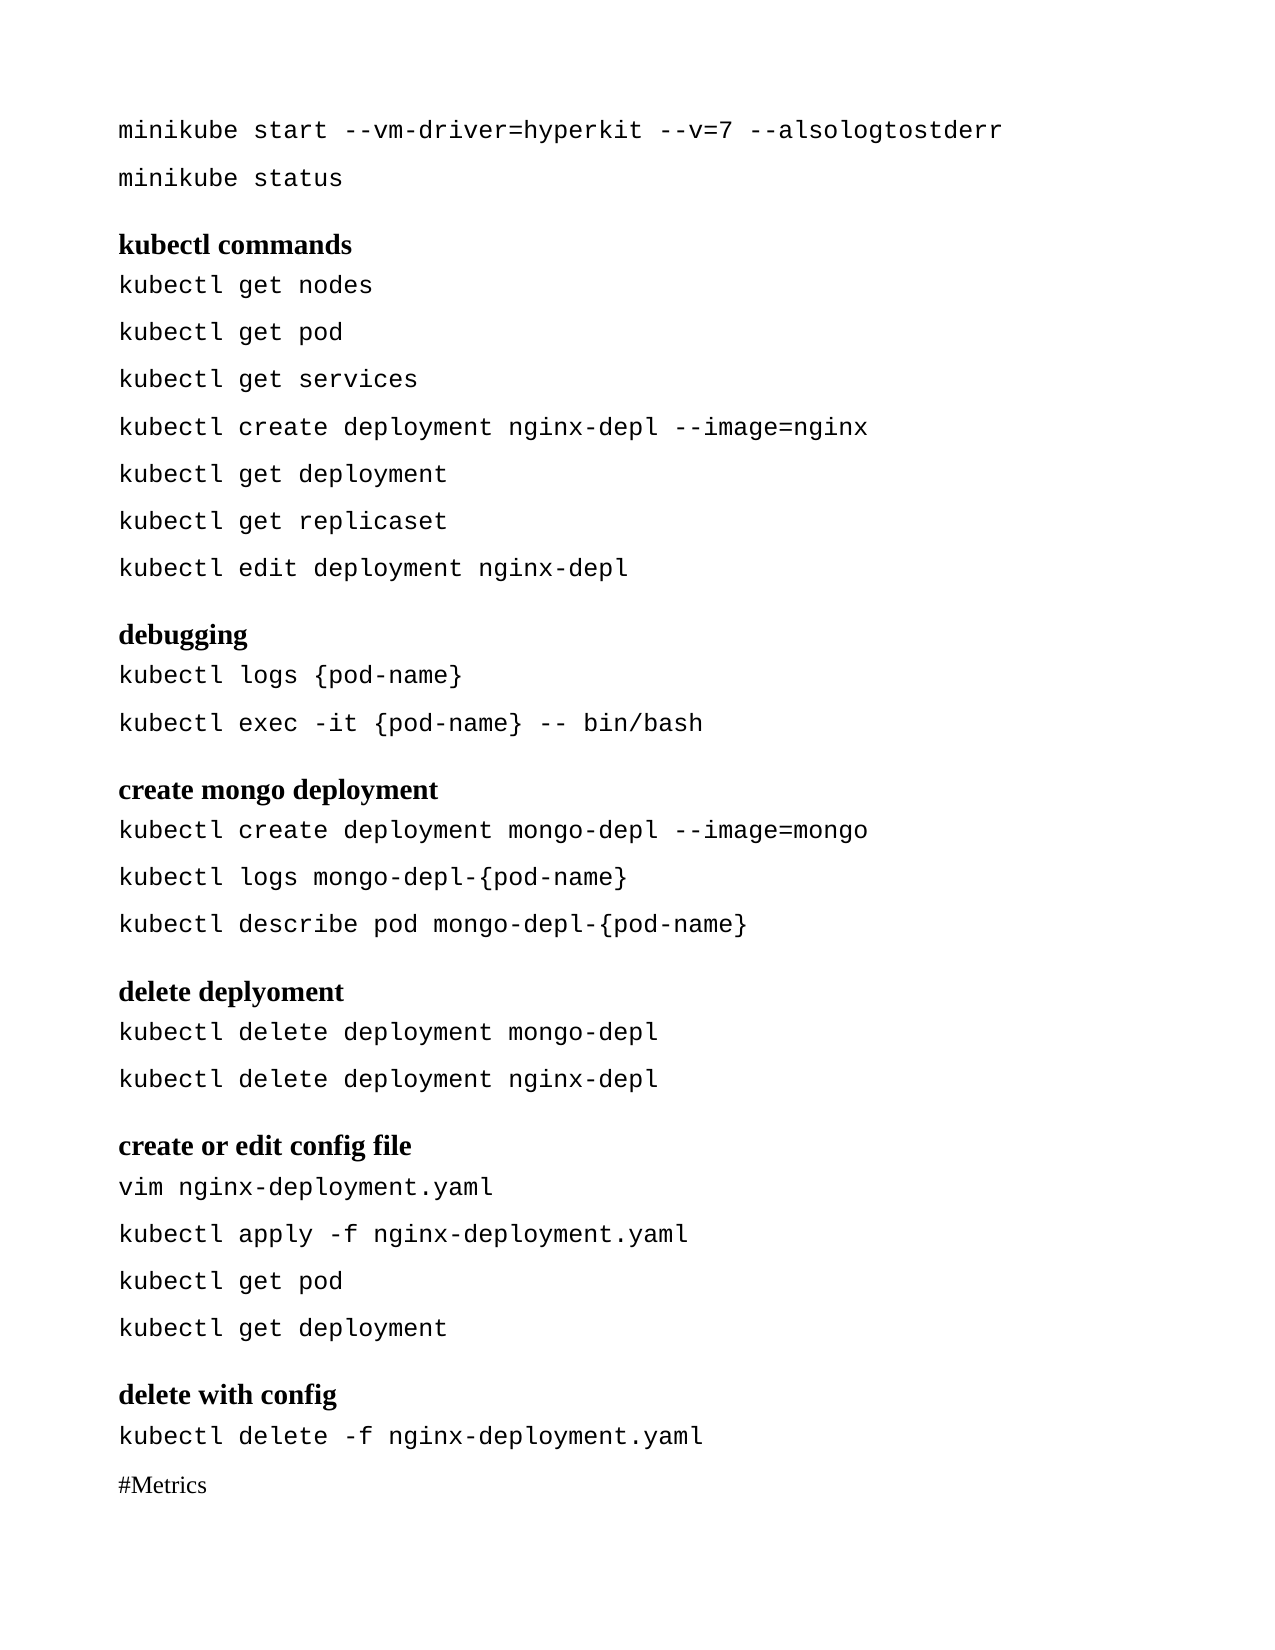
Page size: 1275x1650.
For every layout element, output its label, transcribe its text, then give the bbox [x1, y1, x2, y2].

subtitle create or edit config file [118, 1128, 1157, 1162]
text kubectl delete deployment nginx-depl [118, 1067, 1157, 1095]
text kubectl create deployment mongo-depl --image=mongo [118, 818, 1157, 846]
text kubectl get replicaset [118, 508, 1157, 537]
text kubectl logs mongo-depl-{pod-name} [118, 865, 1157, 893]
text kubectl get deployment [118, 461, 1157, 489]
text kubectl exec -it {pod-name} -- bin/bash [118, 710, 1157, 738]
text vim nginx-deployment.yaml [118, 1174, 1157, 1203]
subtitle debugging [118, 617, 1157, 651]
text minikube status [118, 165, 1157, 193]
text kubectl get deployment [118, 1316, 1157, 1344]
subtitle create mongo deployment [118, 772, 1157, 805]
text kubectl create deployment nginx-depl --image=nginx [118, 414, 1157, 442]
subtitle kubectl commands [118, 227, 1157, 260]
text kubectl get pod [118, 320, 1157, 348]
text kubectl apply -f nginx-deployment.yaml [118, 1222, 1157, 1250]
text #Metrics [118, 1471, 1157, 1499]
subtitle delete deplyoment [118, 974, 1157, 1007]
text kubectl edit deployment nginx-depl [118, 555, 1157, 584]
text kubectl get services [118, 367, 1157, 395]
text kubectl describe pod mongo-depl-{pod-name} [118, 912, 1157, 940]
text kubectl delete deployment mongo-depl [118, 1020, 1157, 1048]
text minikube start --vm-driver=hyperkit --v=7 --alsologtostderr [118, 118, 1157, 146]
text kubectl logs {pod-name} [118, 663, 1157, 691]
subtitle delete with config [118, 1377, 1157, 1411]
text kubectl delete -f nginx-deployment.yaml [118, 1423, 1157, 1452]
text kubectl get nodes [118, 273, 1157, 301]
text kubectl get pod [118, 1269, 1157, 1297]
